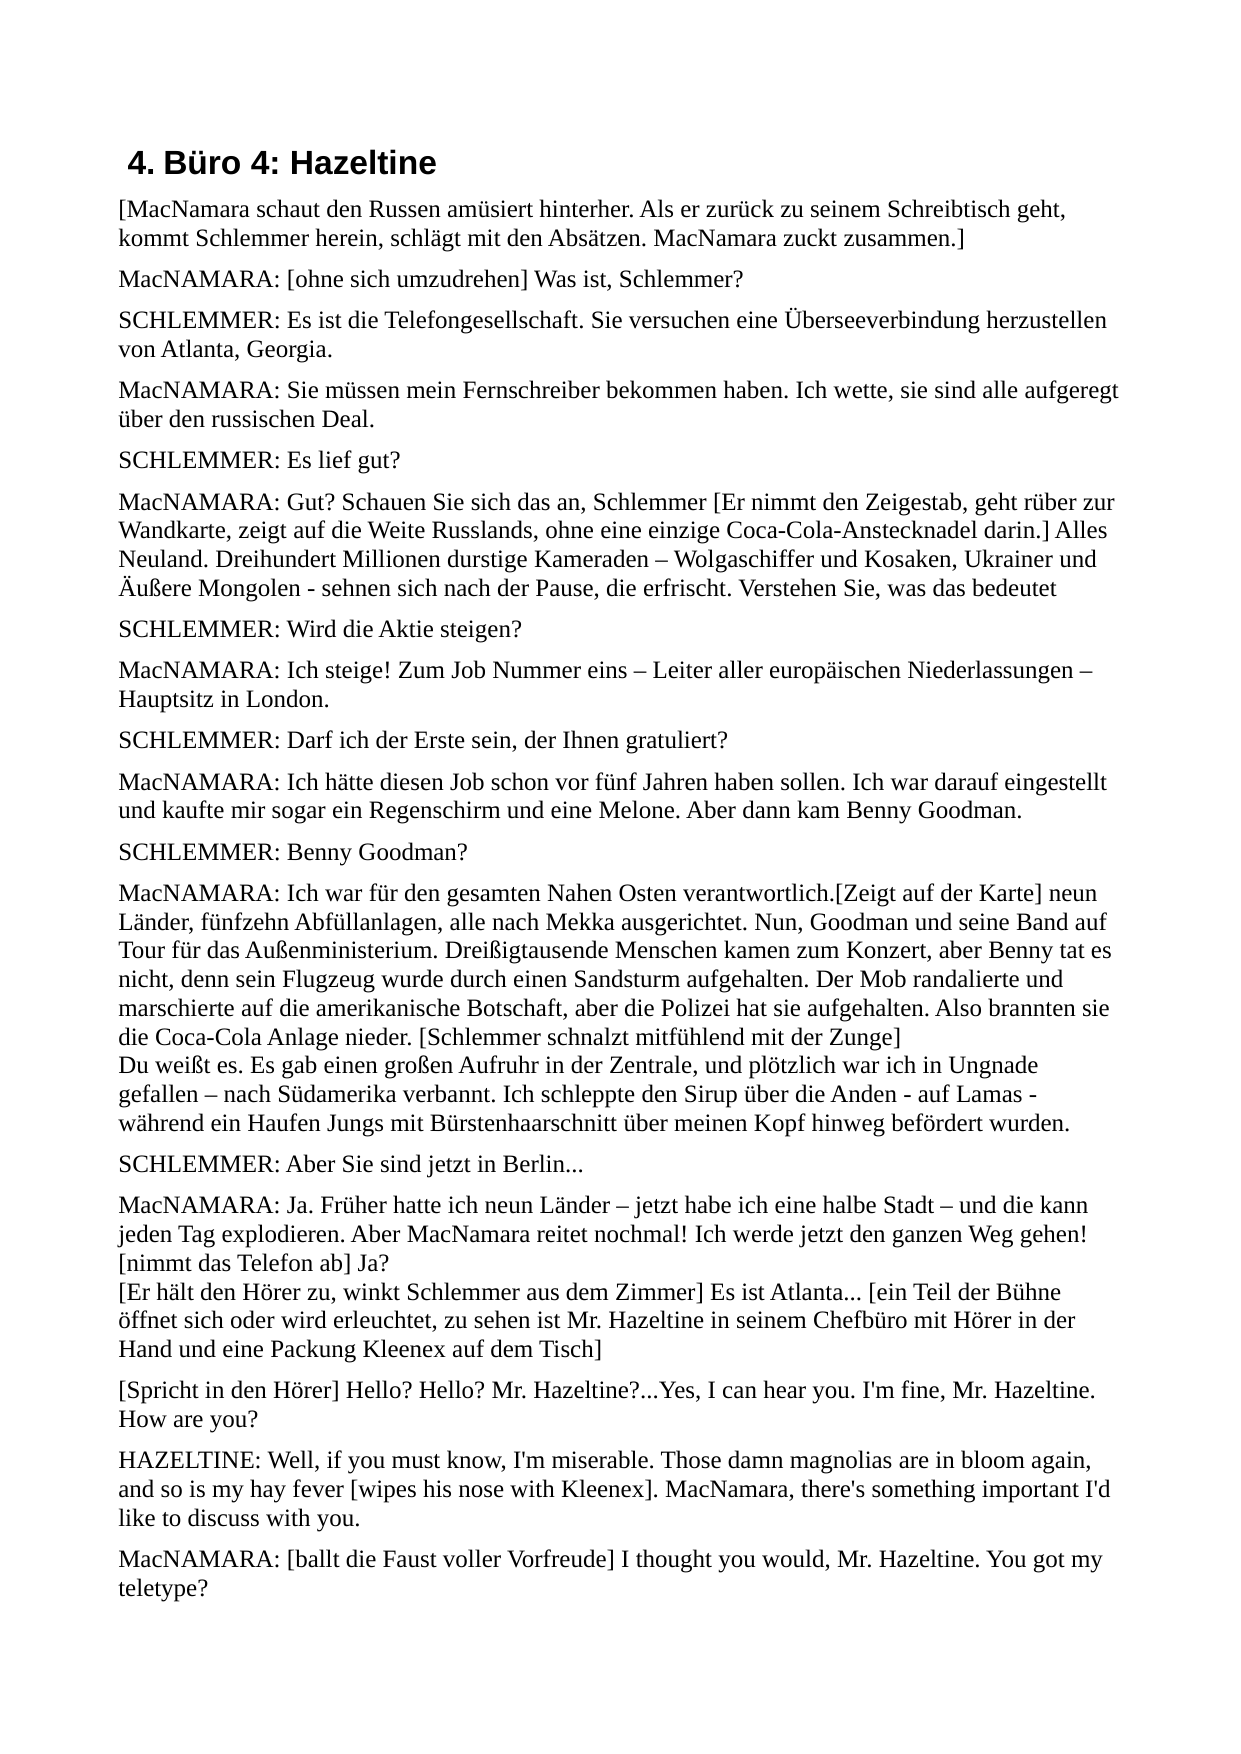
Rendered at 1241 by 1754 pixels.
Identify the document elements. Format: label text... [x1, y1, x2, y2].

text MacNAMARA: Ich steige! Zum Job Nummer eins – Leiter aller europäischen Niederlassungen – Hauptsitz in London. [118, 656, 1122, 713]
text MacNAMARA: Gut? Schauen Sie sich das an, Schlemmer [Er nimmt den Zeigestab, geht rüber zur Wandkarte, zeigt auf die Weite Russlands, ohne eine einzige Coca-Cola-Anstecknadel darin.] Alles Neuland. Dreihundert Millionen durstige Kameraden – Wolgaschiffer und Kosaken, Ukrainer und Äußere Mongolen - sehnen sich nach der Pause, die erfrischt. Verstehen Sie, was das bedeutet [118, 487, 1122, 602]
text MacNAMARA: [ohne sich umzudrehen] Was ist, Schlemmer? [118, 264, 1122, 293]
text MacNAMARA: [ballt die Faust voller Vorfreude] I thought you would, Mr. Hazeltine. You got my teletype? [118, 1544, 1122, 1602]
text HAZELTINE: Well, if you must know, I'm miserable. Those damn magnolias are in bloom again, and so is my hay fever [wipes his nose with Kleenex]. MacNamara, there's something important I'd like to discuss with you. [118, 1446, 1122, 1532]
text SCHLEMMER: Wird die Aktie steigen? [118, 614, 1122, 643]
text MacNAMARA: Sie müssen mein Fernschreiber bekommen haben. Ich wette, sie sind alle aufgeregt über den russischen Deal. [118, 376, 1122, 433]
text SCHLEMMER: Aber Sie sind jetzt in Berlin... [118, 1149, 1122, 1178]
text SCHLEMMER: Es lief gut? [118, 446, 1122, 474]
text [Spricht in den Hörer] Hello? Hello? Mr. Hazeltine?...Yes, I can hear you. I'm fine, Mr. Hazeltine. How are you? [118, 1376, 1122, 1433]
subtitle Büro 4: Hazeltine [118, 143, 1122, 182]
text SCHLEMMER: Es ist die Telefongesellschaft. Sie versuchen eine Überseeverbindung herzustellen von Atlanta, Georgia. [118, 306, 1122, 363]
text MacNAMARA: Ich war für den gesamten Nahen Osten verantwortlich.[Zeigt auf der Karte] neun Länder, fünfzehn Abfüllanlagen, alle nach Mekka ausgerichtet. Nun, Goodman und seine Band auf Tour für das Außenministerium. Dreißigtausende Menschen kamen zum Konzert, aber Benny tat es nicht, denn sein Flugzeug wurde durch einen Sandsturm aufgehalten. Der Mob randalierte und marschierte auf die amerikanische Botschaft, aber die Polizei hat sie aufgehalten. Also brannten sie die Coca-Cola Anlage nieder. [Schlemmer schnalzt mitfühlend mit der Zunge] Du weißt es. Es gab einen großen Aufruhr in der Zentrale, und plötzlich war ich in Ungnade gefallen – nach Südamerika verbannt. Ich schleppte den Sirup über die Anden - auf Lamas - während ein Haufen Jungs mit Bürstenhaarschnitt über meinen Kopf hinweg befördert wurden. [118, 878, 1122, 1137]
text [MacNamara schaut den Russen amüsiert hinterher. Als er zurück zu seinem Schreibtisch geht, kommt Schlemmer herein, schlägt mit den Absätzen. MacNamara zuckt zusammen.] [118, 194, 1122, 252]
text MacNAMARA: Ja. Früher hatte ich neun Länder – jetzt habe ich eine halbe Stadt – und die kann jeden Tag explodieren. Aber MacNamara reitet nochmal! Ich werde jetzt den ganzen Weg gehen! [nimmt das Telefon ab] Ja? [Er hält den Hörer zu, winkt Schlemmer aus dem Zimmer] Es ist Atlanta... [ein Teil der Bühne öffnet sich oder wird erleuchtet, zu sehen ist Mr. Hazeltine in seinem Chefbüro mit Hörer in der Hand und eine Packung Kleenex auf dem Tisch] [118, 1191, 1122, 1363]
text MacNAMARA: Ich hätte diesen Job schon vor fünf Jahren haben sollen. Ich war darauf eingestellt und kaufte mir sogar ein Regenschirm und eine Melone. Aber dann kam Benny Goodman. [118, 767, 1122, 824]
text SCHLEMMER: Darf ich der Erste sein, der Ihnen gratuliert? [118, 726, 1122, 754]
text SCHLEMMER: Benny Goodman? [118, 837, 1122, 866]
